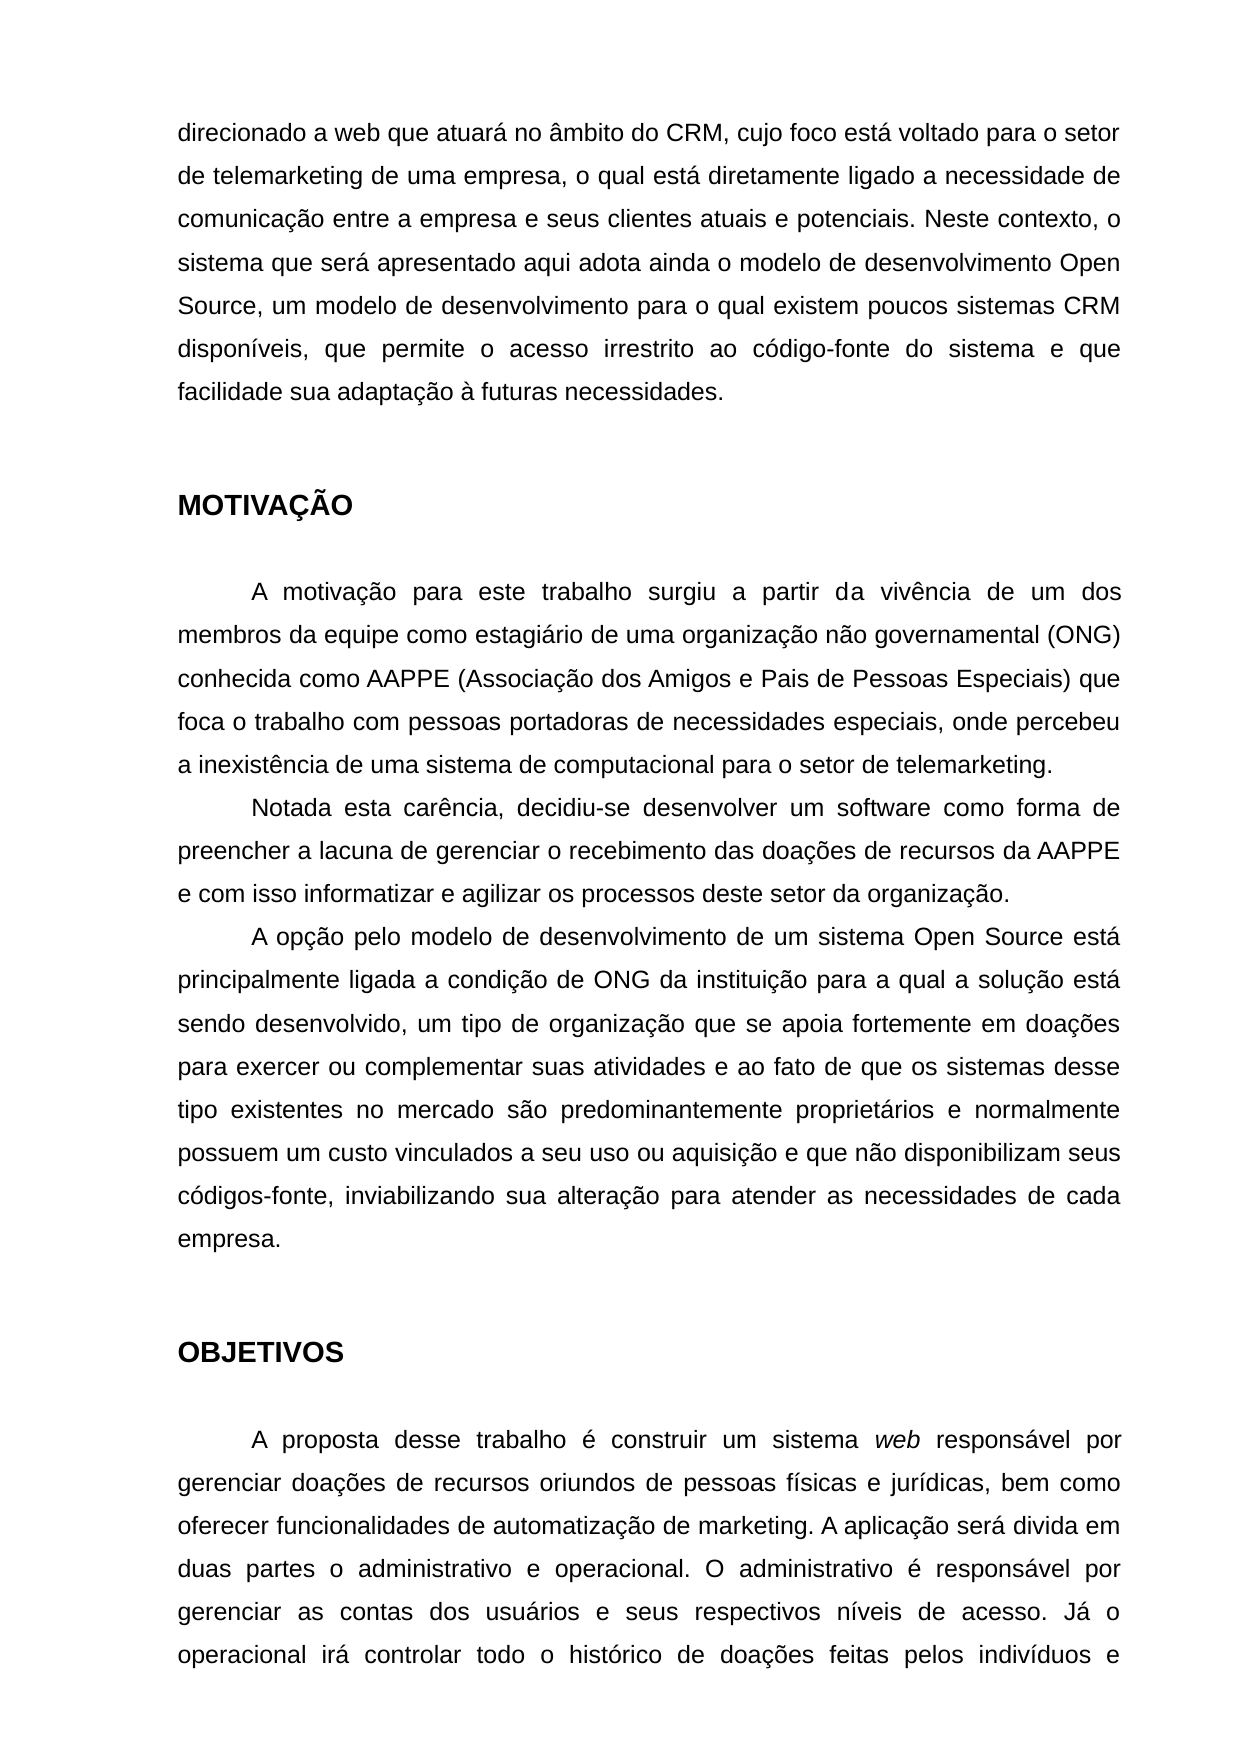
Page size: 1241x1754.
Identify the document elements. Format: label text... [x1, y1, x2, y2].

subtitle MOTIVAÇÃO [177, 488, 1122, 522]
text A opção pelo modelo de desenvolvimento de um sistema Open Source está principalmente ligada a condição de ONG da instituição para a qual a solução está sendo desenvolvido, um tipo de organização que se apoia fortemente em doações para exercer ou complementar suas atividades e ao fato de que os sistemas desse tipo existentes no mercado são predominantemente proprietários e normalmente possuem um custo vinculados a seu uso ou aquisição e que não disponibilizam seus códigos-fonte, inviabilizando sua alteração para atender as necessidades de cada empresa. [177, 922, 1122, 1253]
subtitle OBJETIVOS [177, 1335, 1122, 1369]
text A proposta desse trabalho é construir um sistema web responsável por gerenciar doações de recursos oriundos de pessoas físicas e jurídicas, bem como oferecer funcionalidades de automatização de marketing. A aplicação será divida em duas partes o administrativo e operacional. O administrativo é responsável por gerenciar as contas dos usuários e seus respectivos níveis de acesso. Já o operacional irá controlar todo o histórico de doações feitas pelos indivíduos e [177, 1424, 1122, 1669]
text A motivação para este trabalho surgiu a partir da vivência de um dos membros da equipe como estagiário de uma organização não governamental (ONG) conhecida como AAPPE (Associação dos Amigos e Pais de Pessoas Especiais) que foca o trabalho com pessoas portadoras de necessidades especiais, onde percebeu a inexistência de uma sistema de computacional para o setor de telemarketing. [177, 577, 1122, 778]
text direcionado a web que atuará no âmbito do CRM, cujo foco está voltado para o setor de telemarketing de uma empresa, o qual está diretamente ligado a necessidade de comunicação entre a empresa e seus clientes atuais e potenciais. Neste contexto, o sistema que será apresentado aqui adota ainda o modelo de desenvolvimento Open Source, um modelo de desenvolvimento para o qual existem poucos sistemas CRM disponíveis, que permite o acesso irrestrito ao código-fonte do sistema e que facilidade sua adaptação à futuras necessidades. [177, 118, 1122, 406]
text Notada esta carência, decidiu-se desenvolver um software como forma de preencher a lacuna de gerenciar o recebimento das doações de recursos da AAPPE e com isso informatizar e agilizar os processos deste setor da organização. [177, 793, 1122, 908]
